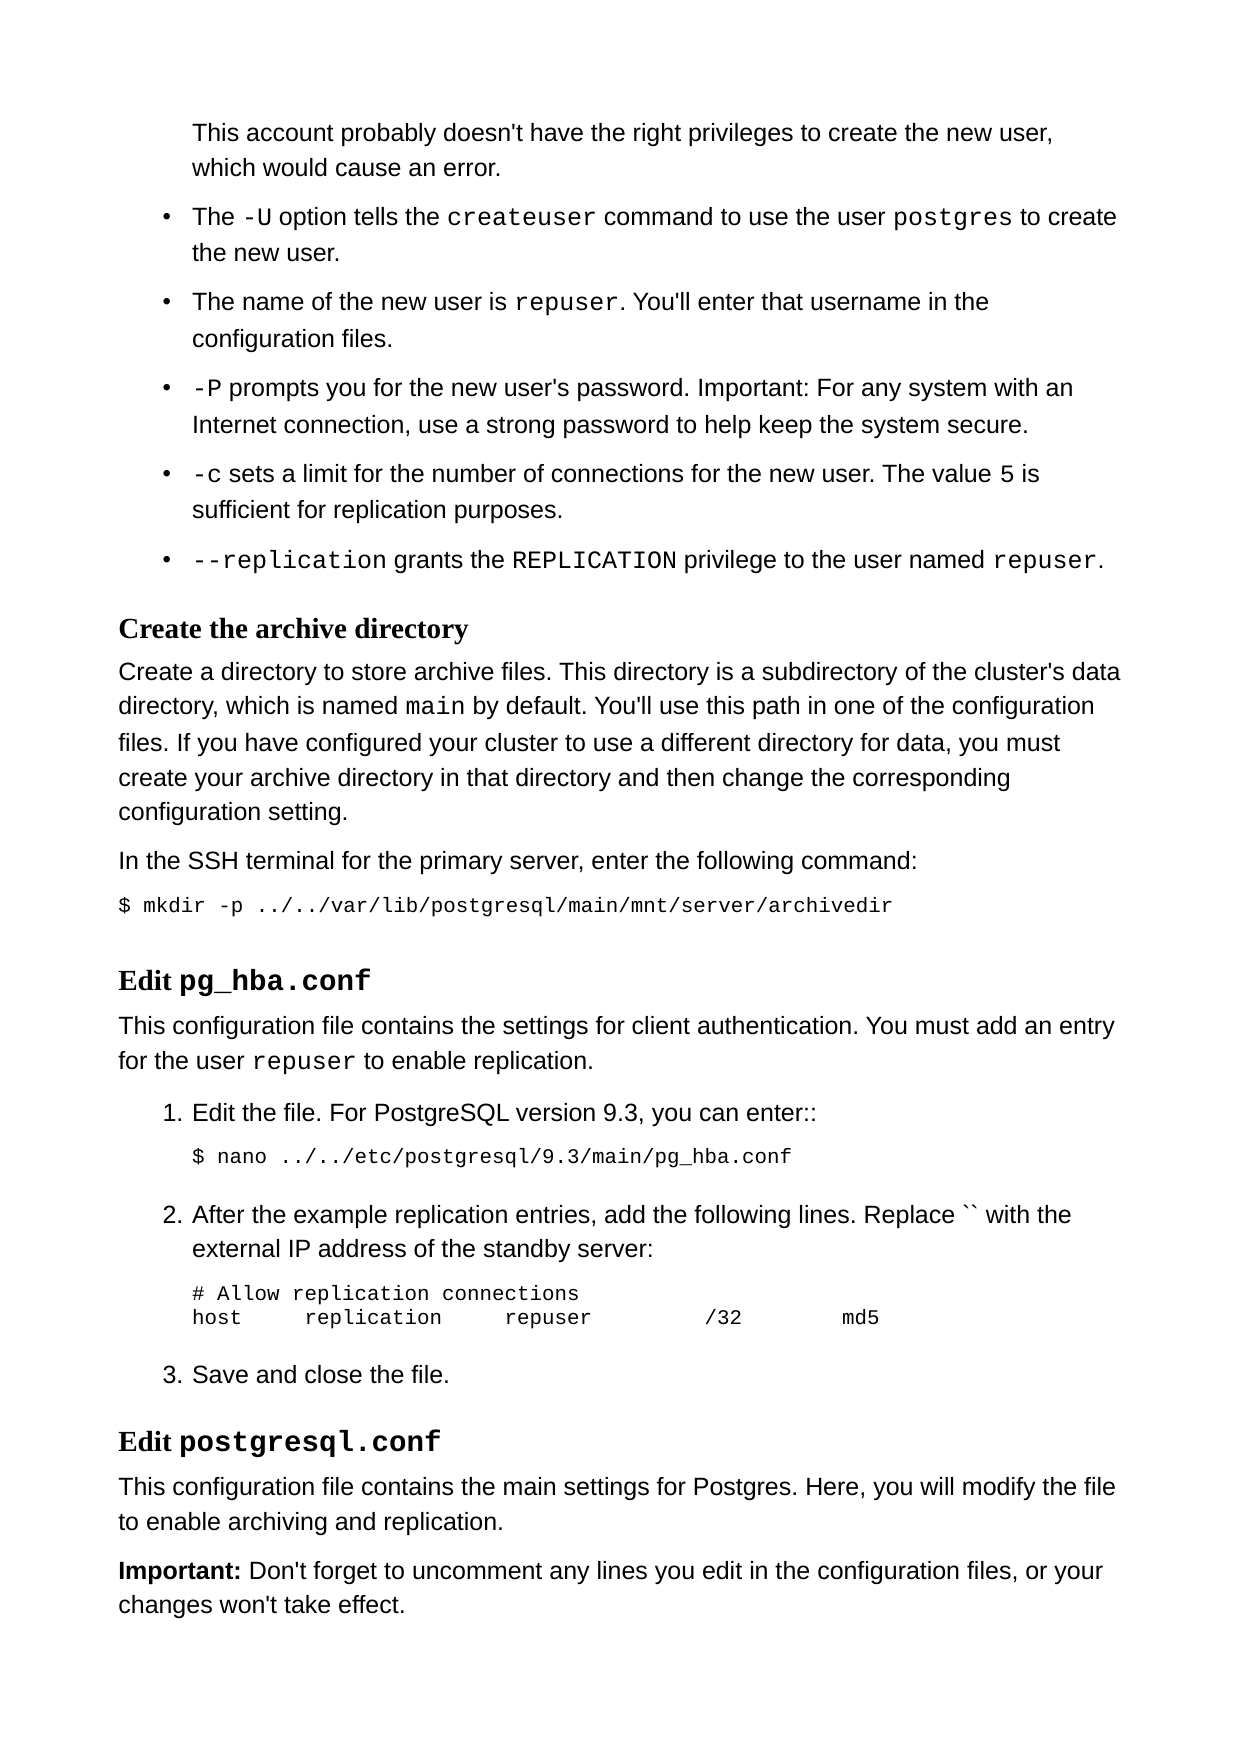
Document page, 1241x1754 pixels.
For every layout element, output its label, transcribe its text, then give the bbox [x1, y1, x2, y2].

list The name of the new user is repuser. You'll enter that username in the configuration files. [162, 287, 1122, 353]
list -P prompts you for the new user's password. Important: For any system with an Internet connection, use a strong password to help keep the system secure. [162, 373, 1122, 438]
list After the example replication entries, add the following lines. Replace `` with the external IP address of the standby server: [162, 1200, 1122, 1263]
list $ nano ../../etc/postgresql/9.3/main/pg_hba.conf [162, 1147, 1122, 1170]
subtitle Create the archive directory [118, 611, 1122, 644]
text Important: Don't forget to uncomment any lines you edit in the configuration files, or your changes won't take effect. [118, 1556, 1122, 1619]
text In the SSH terminal for the primary server, enter the following command: [118, 846, 1122, 875]
list host replication repuser /32 md5 [162, 1307, 1122, 1331]
subtitle Edit postgresql.conf [118, 1424, 1122, 1460]
list Edit the file. For PostgreSQL version 9.3, you can enter:: [162, 1097, 1122, 1126]
list # Allow replication connections [162, 1283, 1122, 1307]
subtitle Edit pg_hba.conf [118, 963, 1122, 999]
text This configuration file contains the main settings for Postgres. Here, you will modify the file to enable archiving and replication. [118, 1472, 1122, 1535]
list --replication grants the REPLICATION privilege to the user named repuser. [162, 544, 1122, 576]
list The -U option tells the createuser command to use the user postgres to create the new user. [162, 202, 1122, 267]
text This configuration file contains the settings for client authentication. You must add an entry for the user repuser to enable replication. [118, 1011, 1122, 1077]
list This account probably doesn't have the right privileges to create the new user, which would cause an error. [162, 118, 1122, 181]
list -c sets a limit for the number of connections for the new user. The value 5 is sufficient for replication purposes. [162, 459, 1122, 524]
text $ mkdir -p ../../var/lib/postgresql/main/mnt/server/archivedir [118, 895, 1122, 919]
text Create a directory to store archive files. This directory is a subdirectory of the cluster's data directory, which is named main by default. You'll use this path in one of the configuration files. If you have configured your cluster to use a different directory for data, you must create your archive directory in that directory and then change the corresponding configuration setting. [118, 657, 1122, 826]
list Save and close the file. [162, 1360, 1122, 1389]
